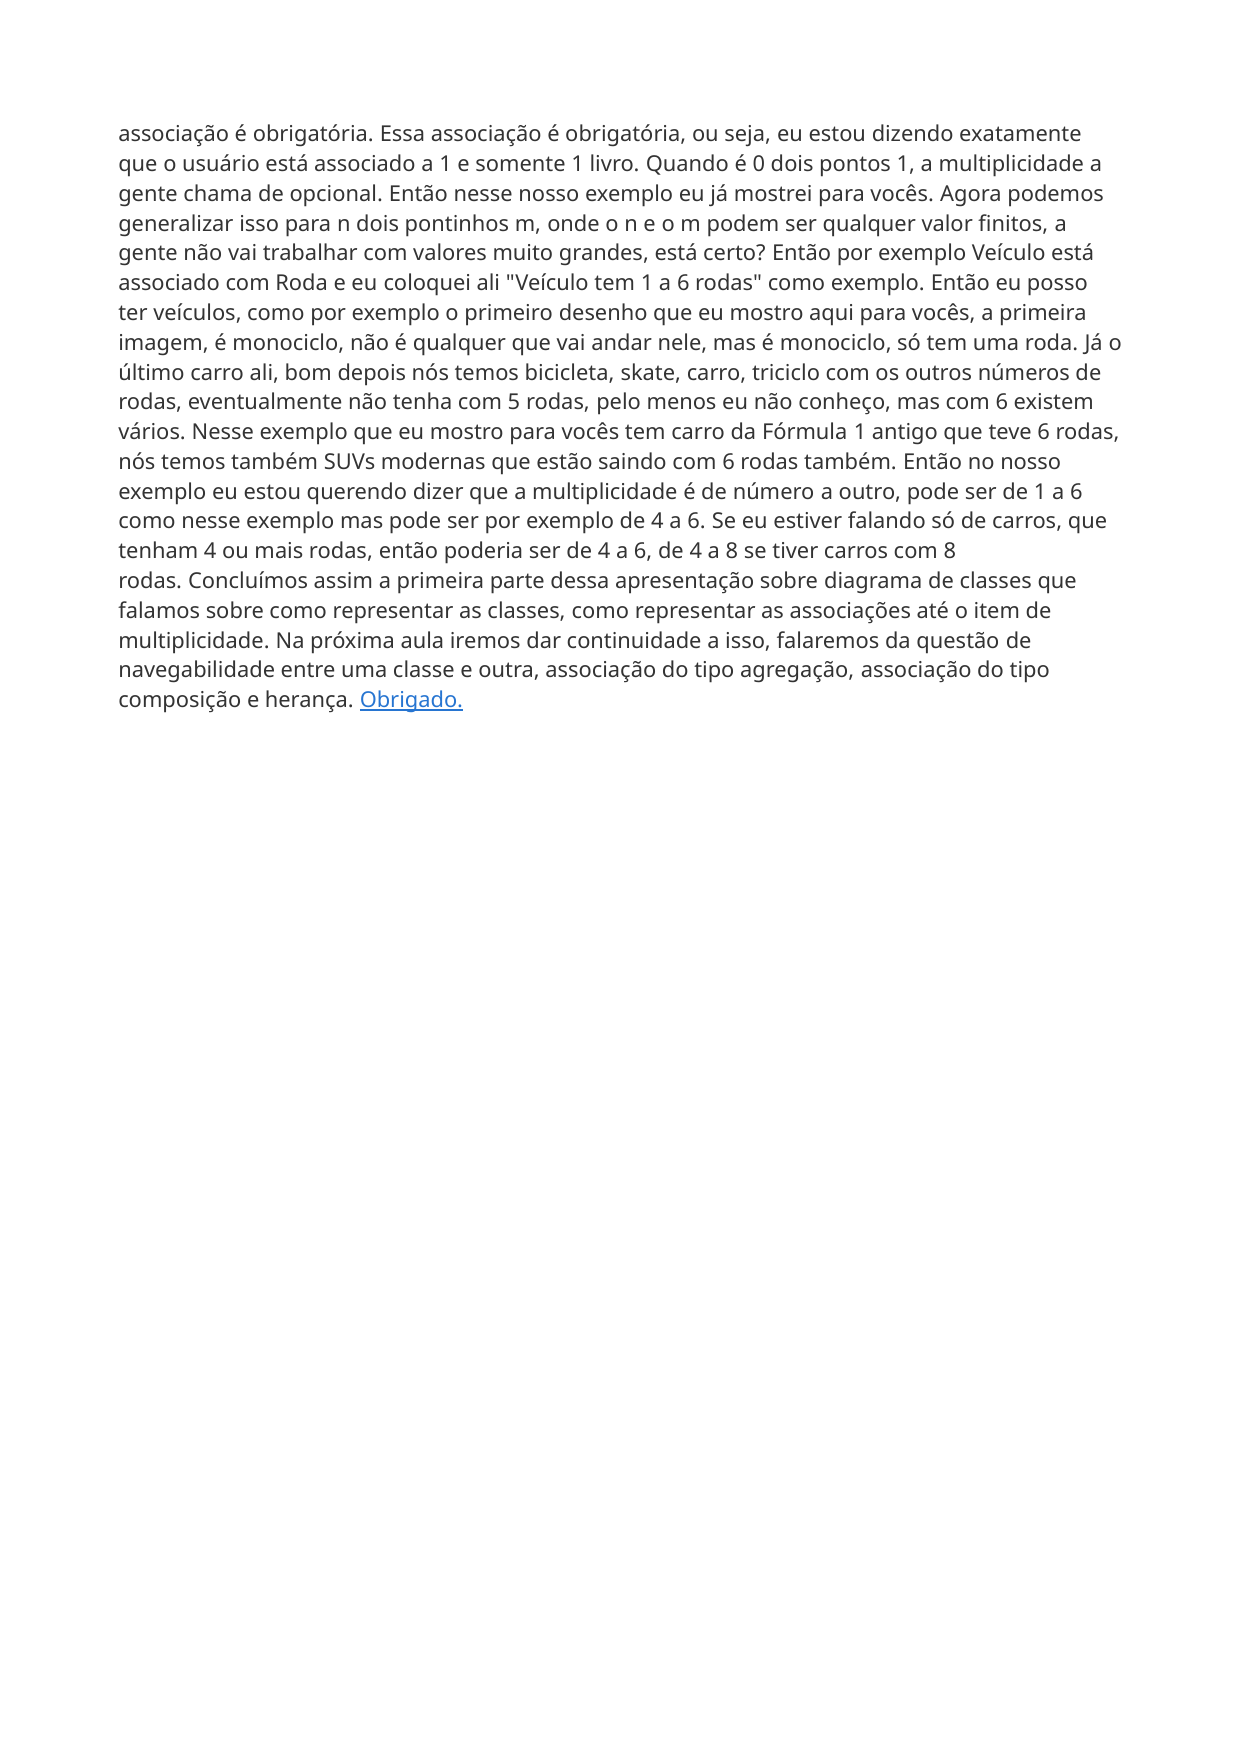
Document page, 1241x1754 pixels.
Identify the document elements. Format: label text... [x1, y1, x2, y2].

text associação é obrigatória. Essa associação é obrigatória, ou seja, eu estou dizendo exatamente que o usuário está associado a 1 e somente 1 livro. Quando é 0 dois pontos 1, a multiplicidade a gente chama de opcional. Então nesse nosso exemplo eu já mostrei para vocês. Agora podemos generalizar isso para n dois pontinhos m, onde o n e o m podem ser qualquer valor finitos, a gente não vai trabalhar com valores muito grandes, está certo? Então por exemplo Veículo está associado com Roda e eu coloquei ali "Veículo tem 1 a 6 rodas" como exemplo. Então eu posso ter veículos, como por exemplo o primeiro desenho que eu mostro aqui para vocês, a primeira imagem, é monociclo, não é qualquer que vai andar nele, mas é monociclo, só tem uma roda. Já o último carro ali, bom depois nós temos bicicleta, skate, carro, triciclo com os outros números de rodas, eventualmente não tenha com 5 rodas, pelo menos eu não conheço, mas com 6 existem vários. Nesse exemplo que eu mostro para vocês tem carro da Fórmula 1 antigo que teve 6 rodas, nós temos também SUVs modernas que estão saindo com 6 rodas também. Então no nosso exemplo eu estou querendo dizer que a multiplicidade é de número a outro, pode ser de 1 a 6 como nesse exemplo mas pode ser por exemplo de 4 a 6. Se eu estiver falando só de carros, que tenham 4 ou mais rodas, então poderia ser de 4 a 6, de 4 a 8 se tiver carros com 8 rodas. Concluímos assim a primeira parte dessa apresentação sobre diagrama de classes que falamos sobre como representar as classes, como representar as associações até o item de multiplicidade. Na próxima aula iremos dar continuidade a isso, falaremos da questão de navegabilidade entre uma classe e outra, associação do tipo agregação, associação do tipo composição e herança. Obrigado. [118, 118, 1122, 714]
